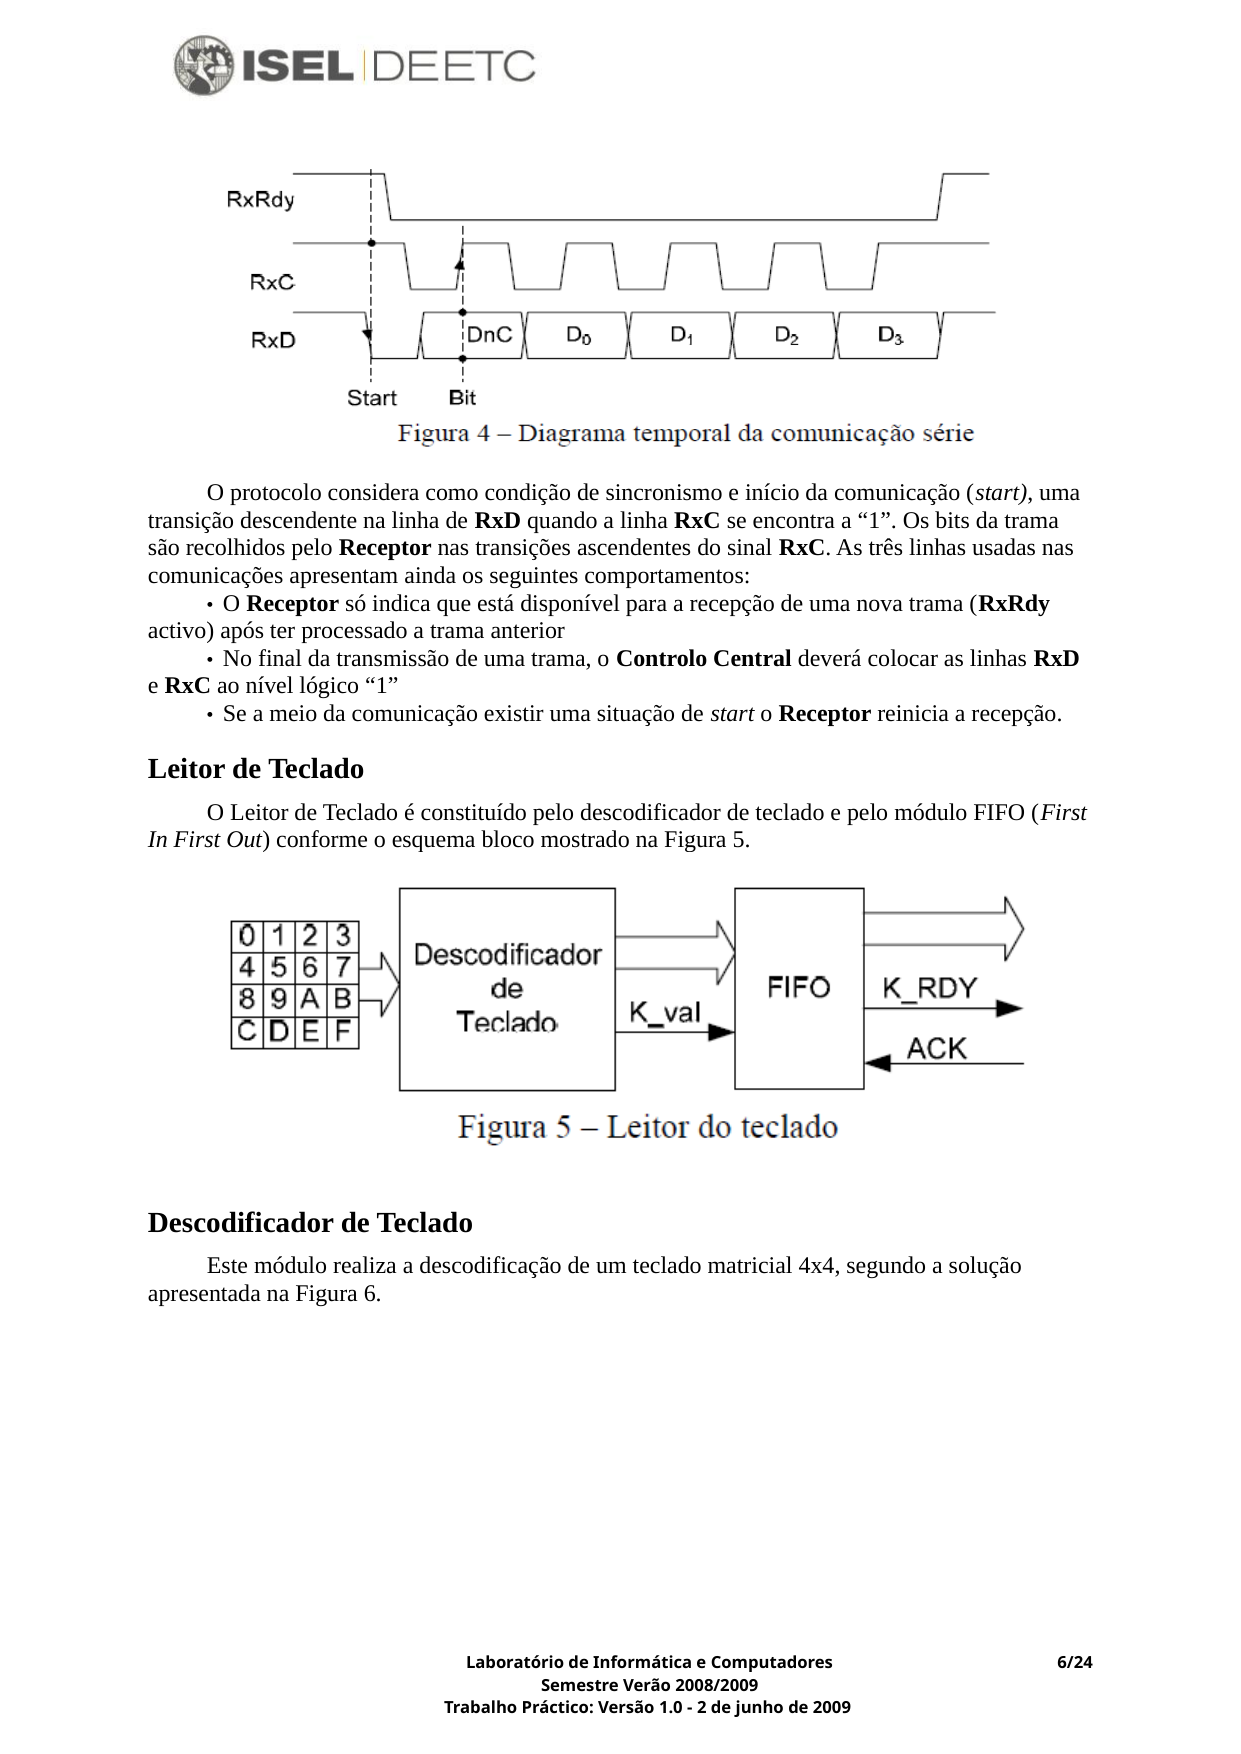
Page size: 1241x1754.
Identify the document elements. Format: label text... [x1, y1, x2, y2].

list Se a meio da comunicação existir uma situação de start o Receptor reinicia a recepção. [148, 699, 1093, 727]
list O Receptor só indica que está disponível para a recepção de uma nova trama (RxRdy activo) após ter processado a trama anterior [148, 589, 1093, 644]
text O protocolo considera como condição de sincronismo e início da comunicação (start), uma transição descendente na linha de RxD quando a linha RxC se encontra a “1”. Os bits da trama são recolhidos pelo Receptor nas transições ascendentes do sinal RxC. As três linhas usadas nas comunicações apresentam ainda os seguintes comportamentos: [148, 478, 1093, 589]
text O Leitor de Teclado é constituído pelo descodificador de teclado e pelo módulo FIFO (First In First Out) conforme o esquema bloco mostrado na Figura 5. [148, 798, 1093, 853]
subtitle Descodificador de Teclado [148, 1205, 1093, 1238]
picture [211, 156, 1029, 451]
picture [193, 852, 1047, 1153]
subtitle Leitor de Teclado [148, 752, 1093, 785]
list No final da transmissão de uma trama, o Controlo Central deverá colocar as linhas RxD e RxC ao nível lógico “1” [148, 644, 1093, 699]
picture [164, 20, 566, 121]
text Este módulo realiza a descodificação de um teclado matricial 4x4, segundo a solução apresentada na Figura 6. [148, 1251, 1093, 1306]
